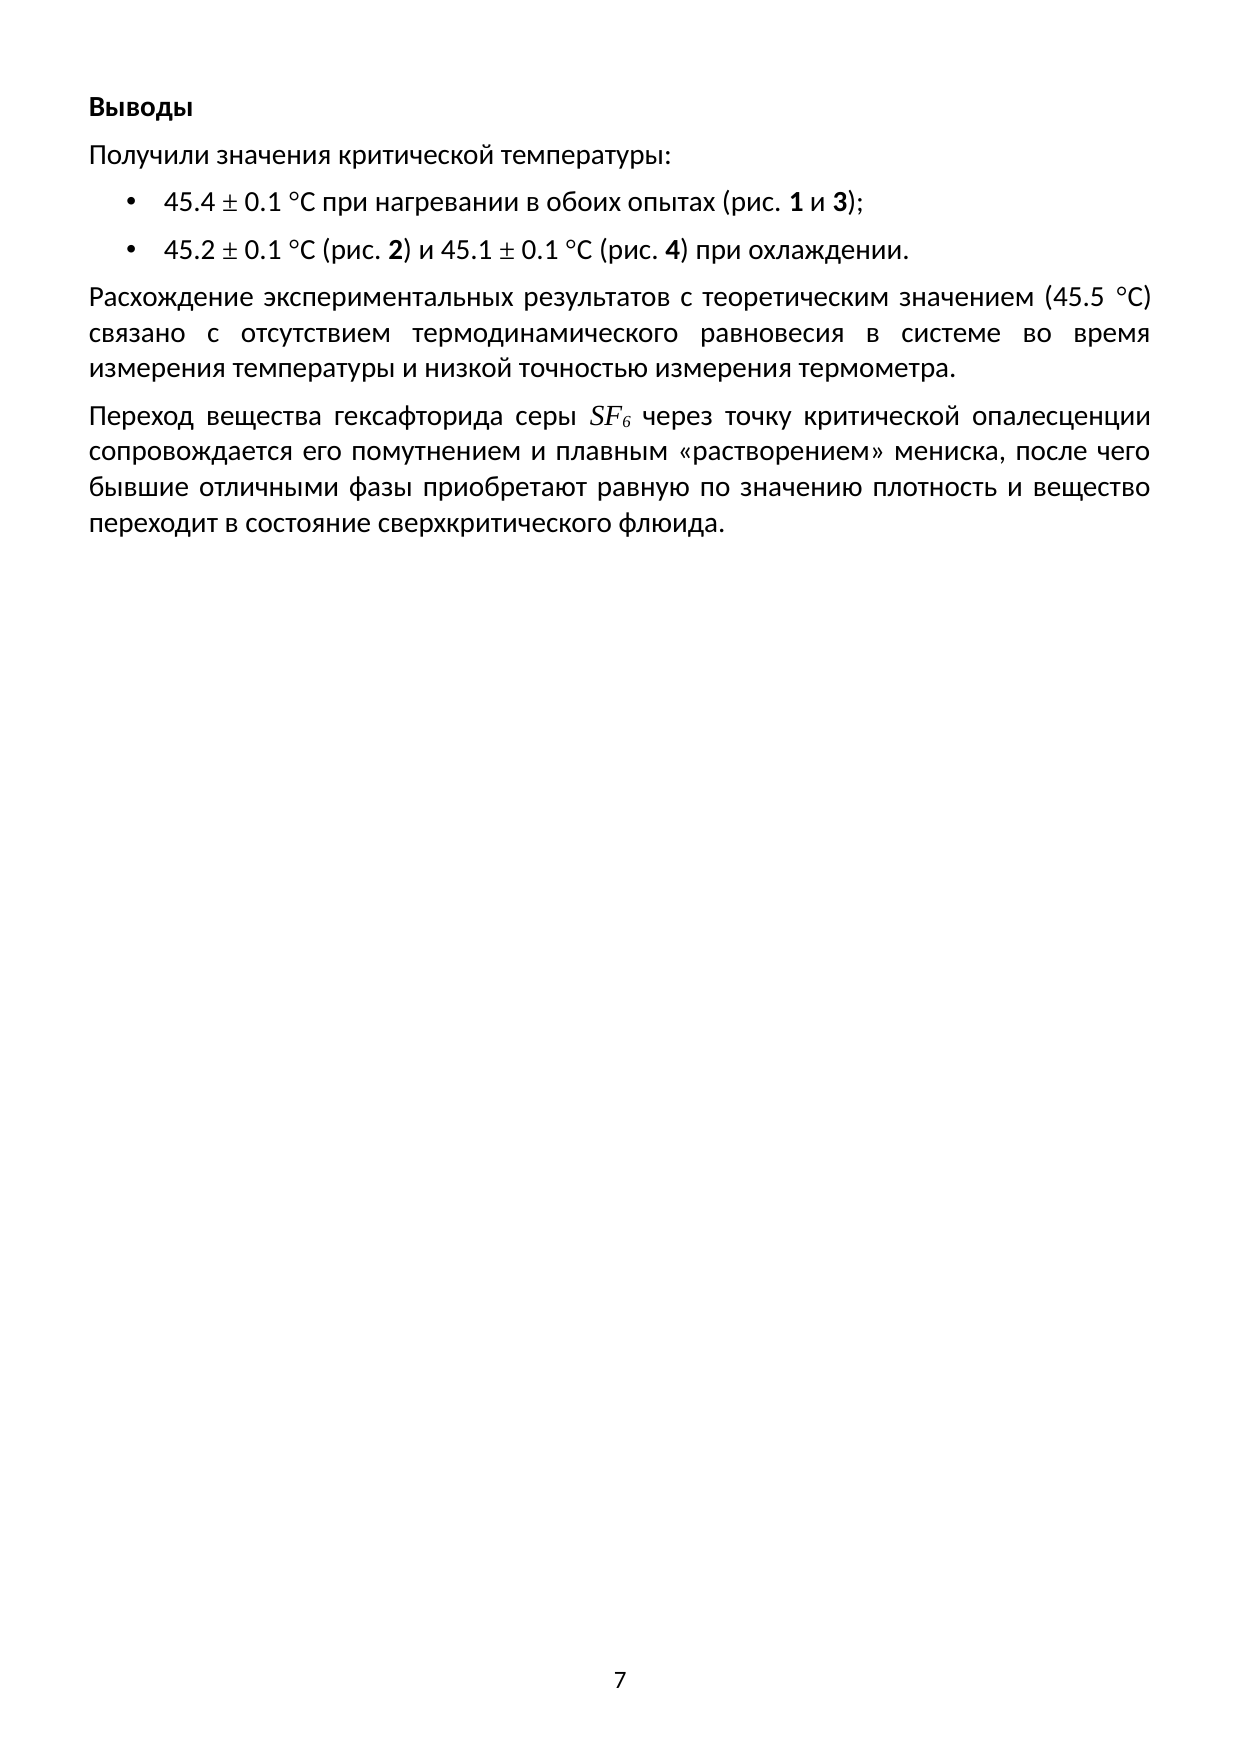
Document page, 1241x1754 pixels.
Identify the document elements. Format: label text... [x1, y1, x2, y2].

text Переход вещества гексафторида серы SF6 через точку критической опалесценции сопровождается его помутнением и плавным «растворением» мениска, после чего бывшие отличными фазы приобретают равную по значению плотность и вещество переходит в состояние сверхкритического флюида. [88, 397, 1152, 539]
list 45.2 ± 0.1 °C (рис. 2) и 45.1 ± 0.1 °C (рис. 4) при охлаждении. [126, 231, 1152, 266]
text Расхождение экспериментальных результатов с теоретическим значением (45.5 °C) связано с отсутствием термодинамического равновесия в системе во время измерения температуры и низкой точностью измерения термометра. [88, 278, 1152, 385]
text Выводы [88, 88, 1152, 124]
list 45.4 ± 0.1 °C при нагревании в обоих опытах (рис. 1 и 3); [126, 183, 1152, 219]
text Получили значения критической температуры: [88, 136, 1152, 172]
